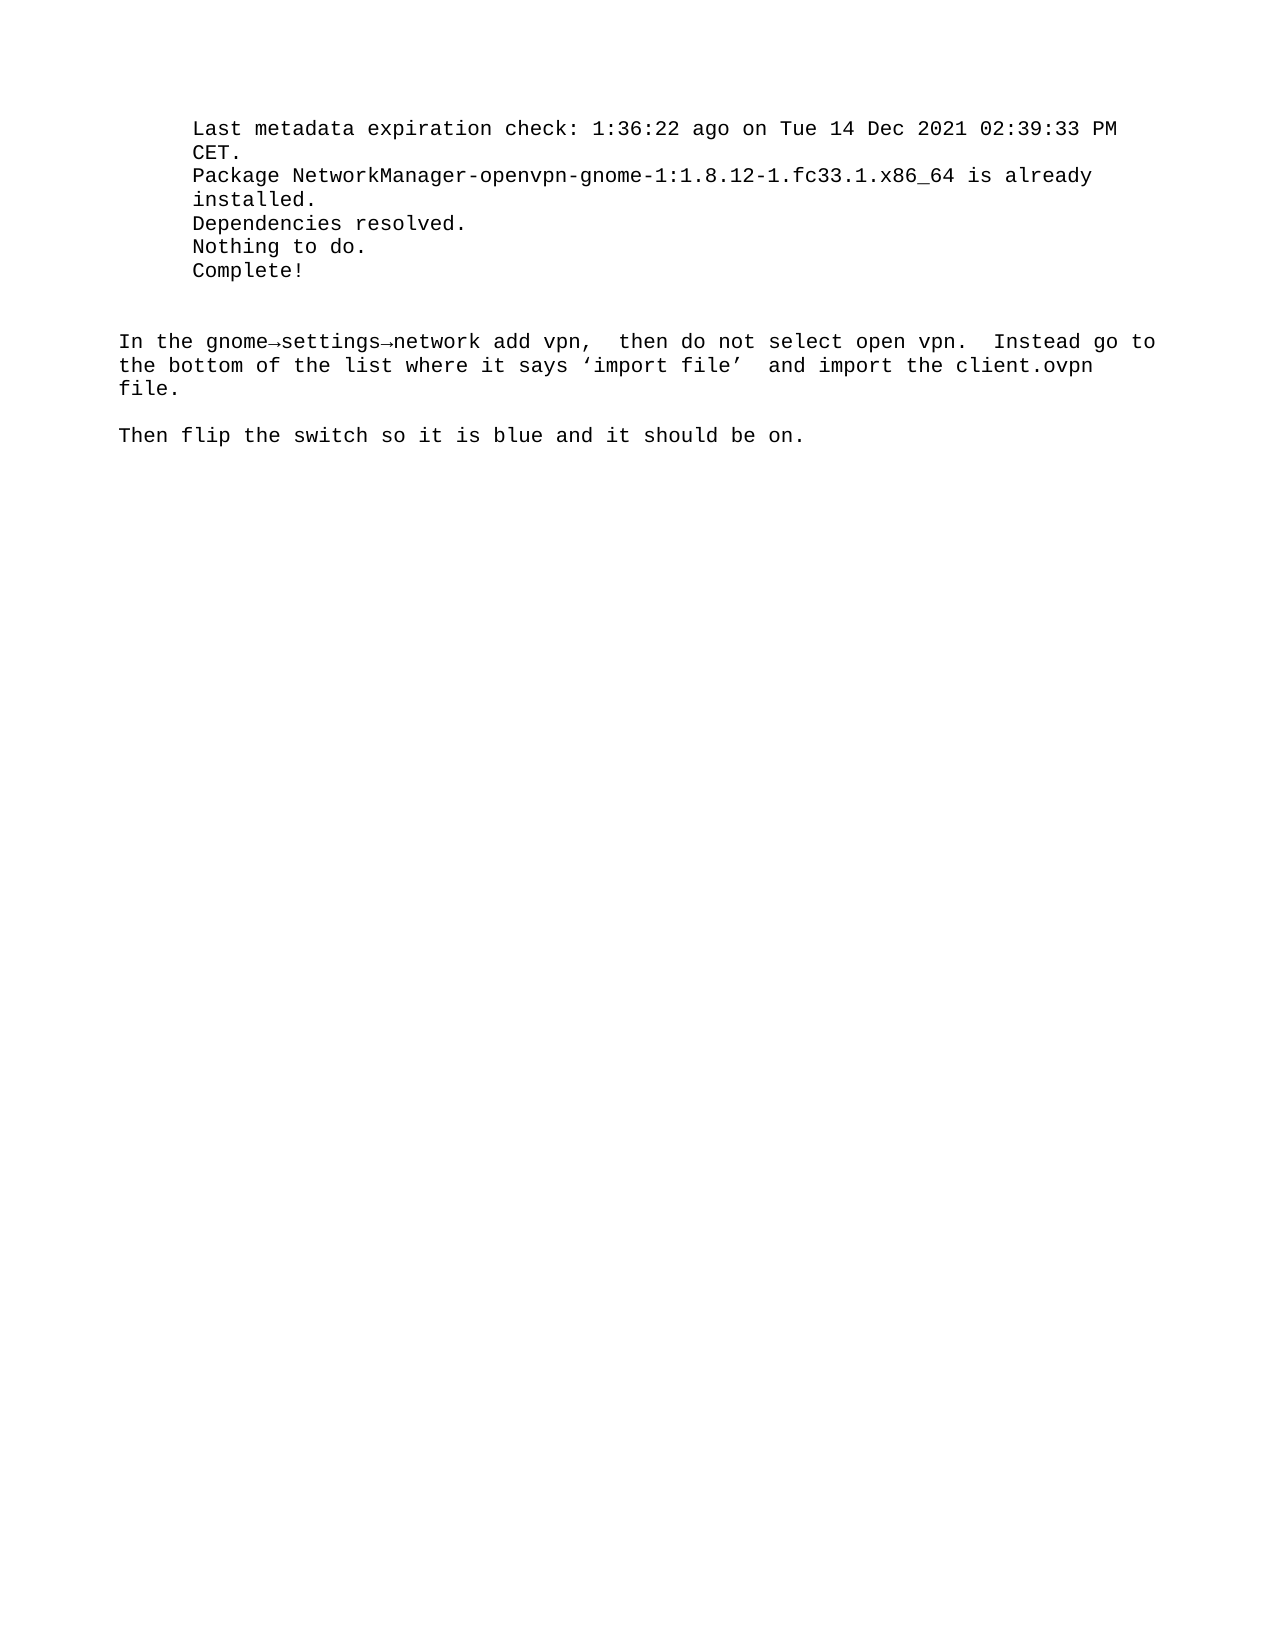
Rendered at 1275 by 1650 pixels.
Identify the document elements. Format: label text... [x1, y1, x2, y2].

text Then flip the switch so it is blue and it should be on. [118, 426, 1157, 449]
text Nothing to do. [192, 236, 1157, 260]
text Complete! [192, 260, 1157, 284]
text In the gnome→settings→network add vpn, then do not select open vpn. Instead go to the bottom of the list where it says ‘import file’ and import the client.ovpn file. [118, 331, 1157, 402]
text Package NetworkManager-openvpn-gnome-1:1.8.12-1.fc33.1.x86_64 is already installed. [192, 165, 1157, 213]
text Dependencies resolved. [192, 213, 1157, 236]
text Last metadata expiration check: 1:36:22 ago on Tue 14 Dec 2021 02:39:33 PM CET. [192, 118, 1157, 165]
